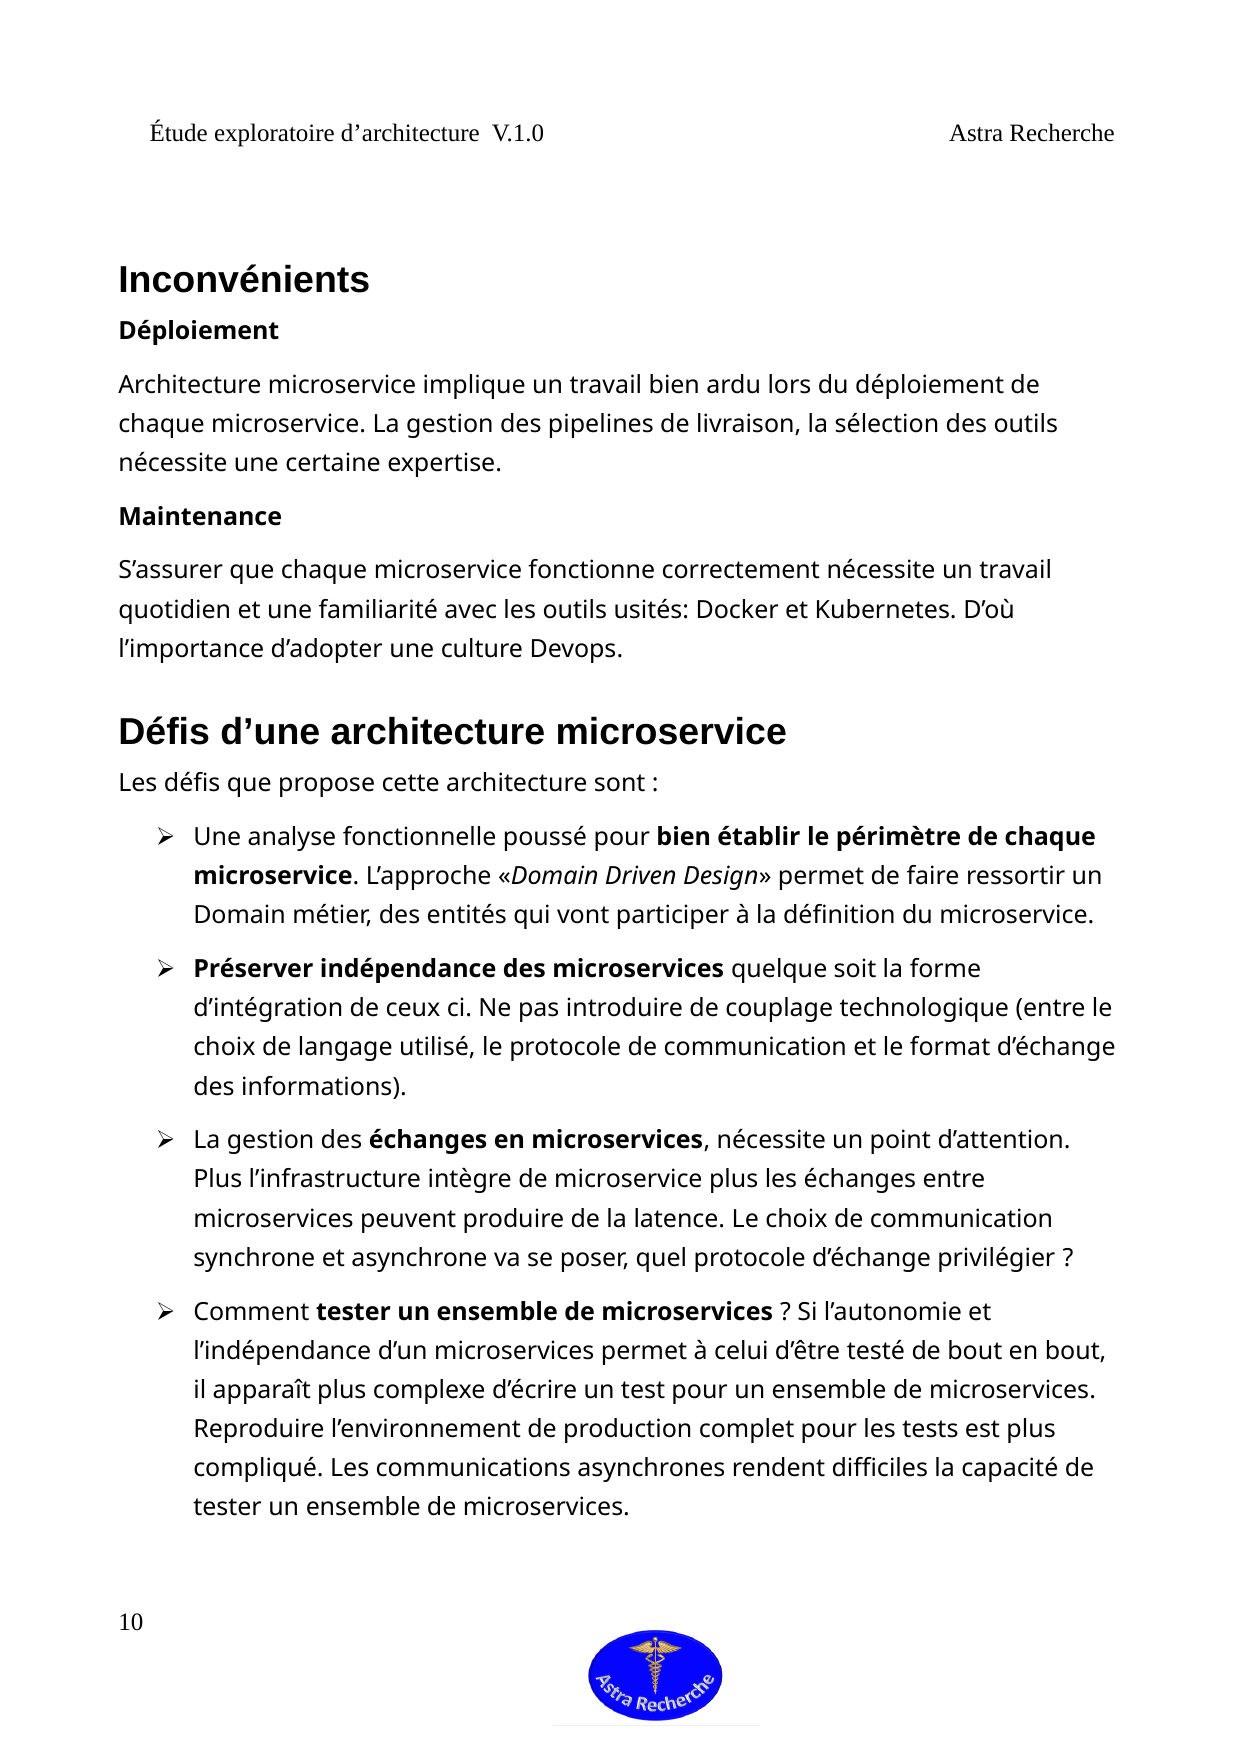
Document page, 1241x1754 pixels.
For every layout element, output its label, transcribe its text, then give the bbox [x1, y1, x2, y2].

text Architecture microservice implique un travail bien ardu lors du déploiement de chaque microservice. La gestion des pipelines de livraison, la sélection des outils nécessite une certaine expertise. [118, 366, 1122, 479]
subtitle Inconvénients [118, 257, 1122, 300]
text Les défis que propose cette architecture sont : [118, 765, 1122, 799]
list Préserver indépendance des microservices quelque soit la forme d’intégration de ceux ci. Ne pas introduire de couplage technologique (entre le choix de langage utilisé, le protocole de communication et le format d’échange des informations). [156, 951, 1122, 1102]
text Déploiement [118, 313, 1122, 347]
text S’assurer que chaque microservice fonctionne correctement nécessite un travail quotidien et une familiarité avec les outils usités: Docker et Kubernetes. D’où l’importance d’adopter une culture Devops. [118, 552, 1122, 664]
list La gestion des échanges en microservices, nécessite un point d’attention. Plus l’infrastructure intègre de microservice plus les échanges entre microservices peuvent produire de la latence. Le choix de communication synchrone et asynchrone va se poser, quel protocole d’échange privilégier ? [156, 1122, 1122, 1273]
picture [553, 1620, 761, 1729]
list Comment tester un ensemble de microservices ? Si l’autonomie et l’indépendance d’un microservices permet à celui d’être testé de bout en bout, il apparaît plus complexe d’écrire un test pour un ensemble de microservices. Reproduire l’environnement de production complet pour les tests est plus compliqué. Les communications asynchrones rendent difficiles la capacité de tester un ensemble de microservices. [156, 1293, 1122, 1523]
subtitle Défis d’une architecture microservice [118, 709, 1122, 752]
list Une analyse fonctionnelle poussé pour bien établir le périmètre de chaque microservice. L’approche «Domain Driven Design» permet de faire ressortir un Domain métier, des entités qui vont participer à la définition du microservice. [156, 819, 1122, 931]
text Maintenance [118, 498, 1122, 532]
